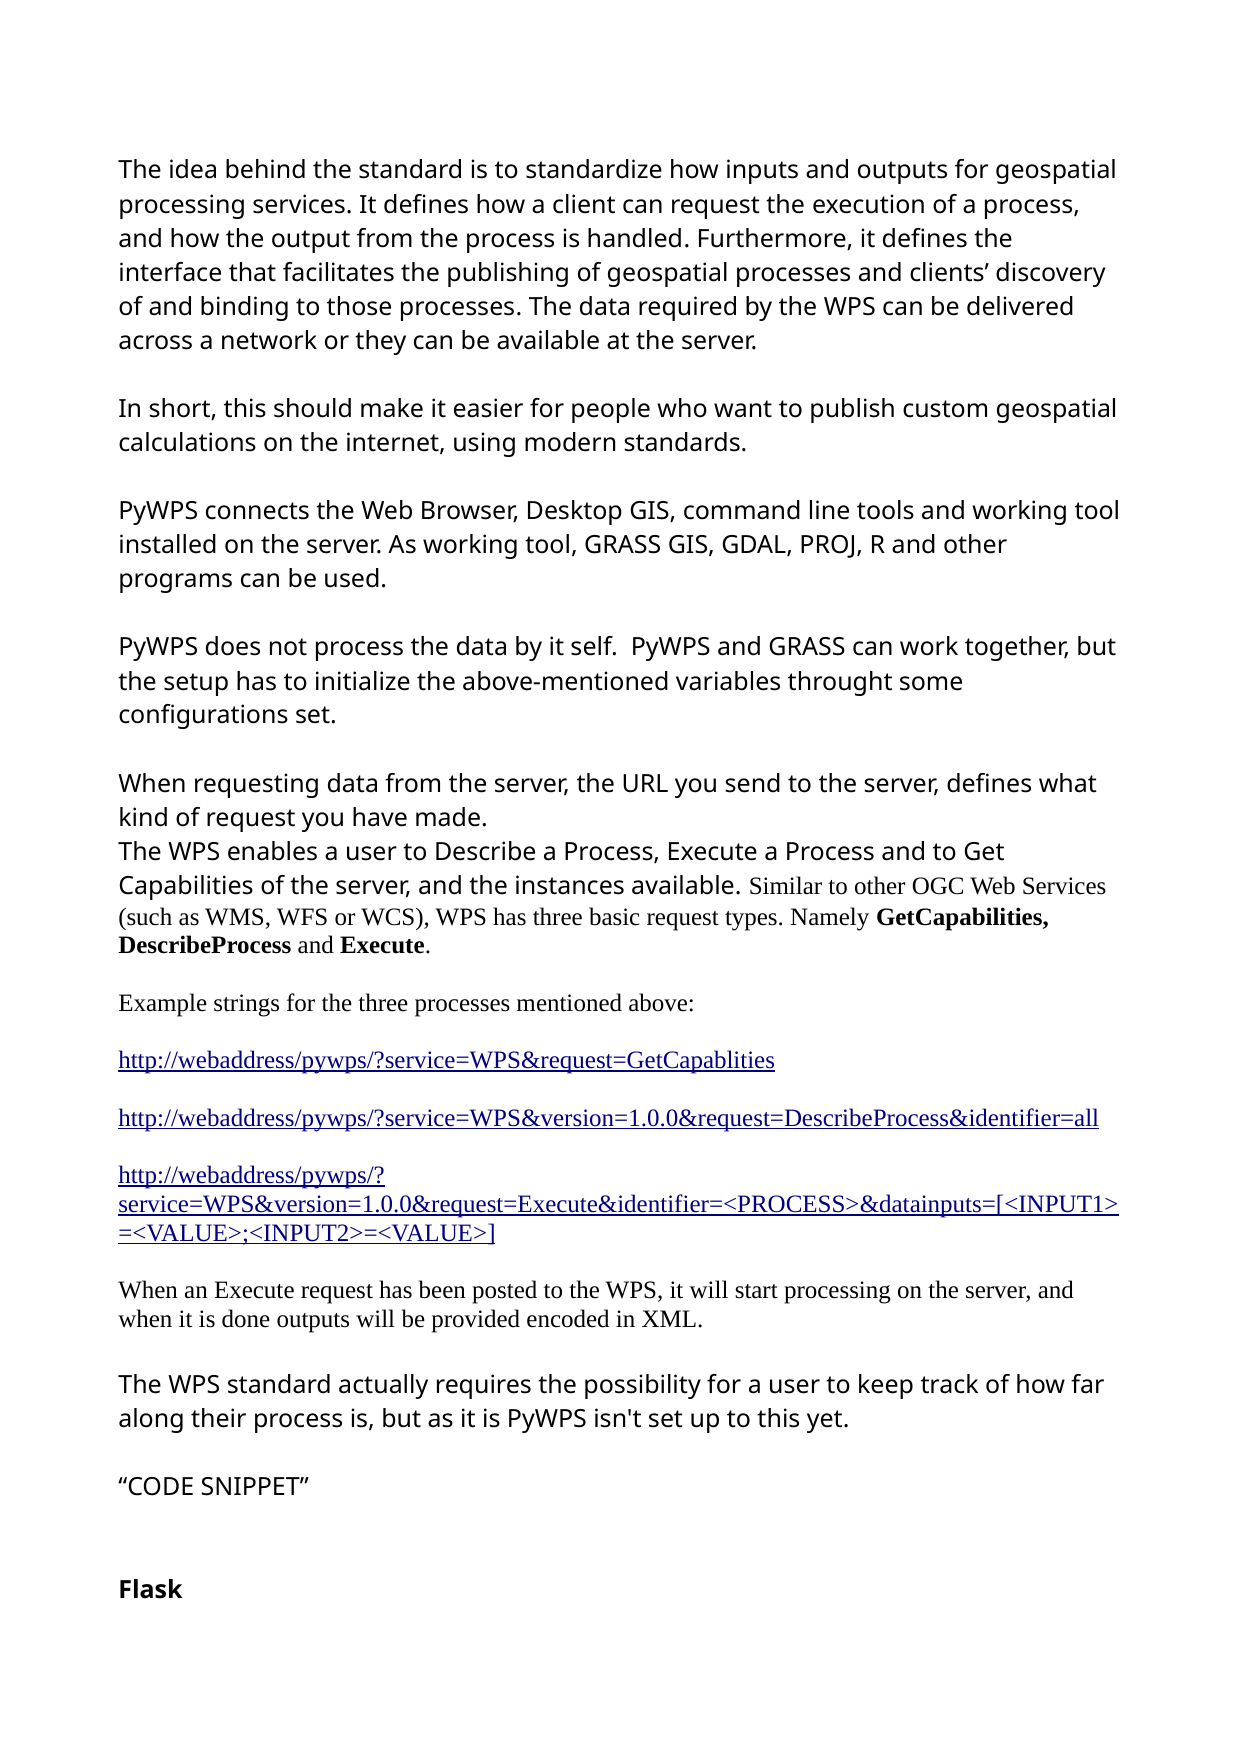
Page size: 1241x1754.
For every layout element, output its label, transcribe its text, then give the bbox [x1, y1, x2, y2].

text http://webaddress/pywps/?service=WPS&request=GetCapablities [118, 1045, 1122, 1074]
text http://webaddress/pywps/?service=WPS&version=1.0.0&request=Execute&identifier=<PROCESS>&datainputs=[<INPUT1>=<VALUE>;<INPUT2>=<VALUE>] [118, 1160, 1122, 1247]
text The idea behind the standard is to standardize how inputs and outputs for geospatial processing services. It defines how a client can request the execution of a process, and how the output from the process is handled. Furthermore, it defines the interface that facilitates the publishing of geospatial processes and clients’ discovery of and binding to those processes. The data required by the WPS can be delivered across a network or they can be available at the server. [118, 152, 1122, 357]
text Flask [118, 1571, 1122, 1605]
text PyWPS does not process the data by it self. PyWPS and GRASS can work together, but the setup has to initialize the above-mentioned variables throught some configurations set. [118, 629, 1122, 731]
text “CODE SNIPPET” [118, 1469, 1122, 1503]
text PyWPS connects the Web Browser, Desktop GIS, command line tools and working tool installed on the server. As working tool, GRASS GIS, GDAL, PROJ, R and other programs can be used. [118, 493, 1122, 595]
text When requesting data from the server, the URL you send to the server, defines what kind of request you have made. [118, 765, 1122, 833]
text The WPS enables a user to Describe a Process, Execute a Process and to Get Capabilities of the server, and the instances available. Similar to other OGC Web Services (such as WMS, WFS or WCS), WPS has three basic request types. Namely GetCapabilities, DescribeProcess and Execute. [118, 833, 1122, 959]
text The WPS standard actually requires the possibility for a user to keep track of how far along their process is, but as it is PyWPS isn't set up to this yet. [118, 1367, 1122, 1435]
text In short, this should make it easier for people who want to publish custom geospatial calculations on the internet, using modern standards. [118, 391, 1122, 459]
text When an Execute request has been posted to the WPS, it will start processing on the server, and when it is done outputs will be provided encoded in XML. [118, 1275, 1122, 1333]
text http://webaddress/pywps/?service=WPS&version=1.0.0&request=DescribeProcess&identifier=all [118, 1103, 1122, 1132]
text Example strings for the three processes mentioned above: [118, 988, 1122, 1017]
